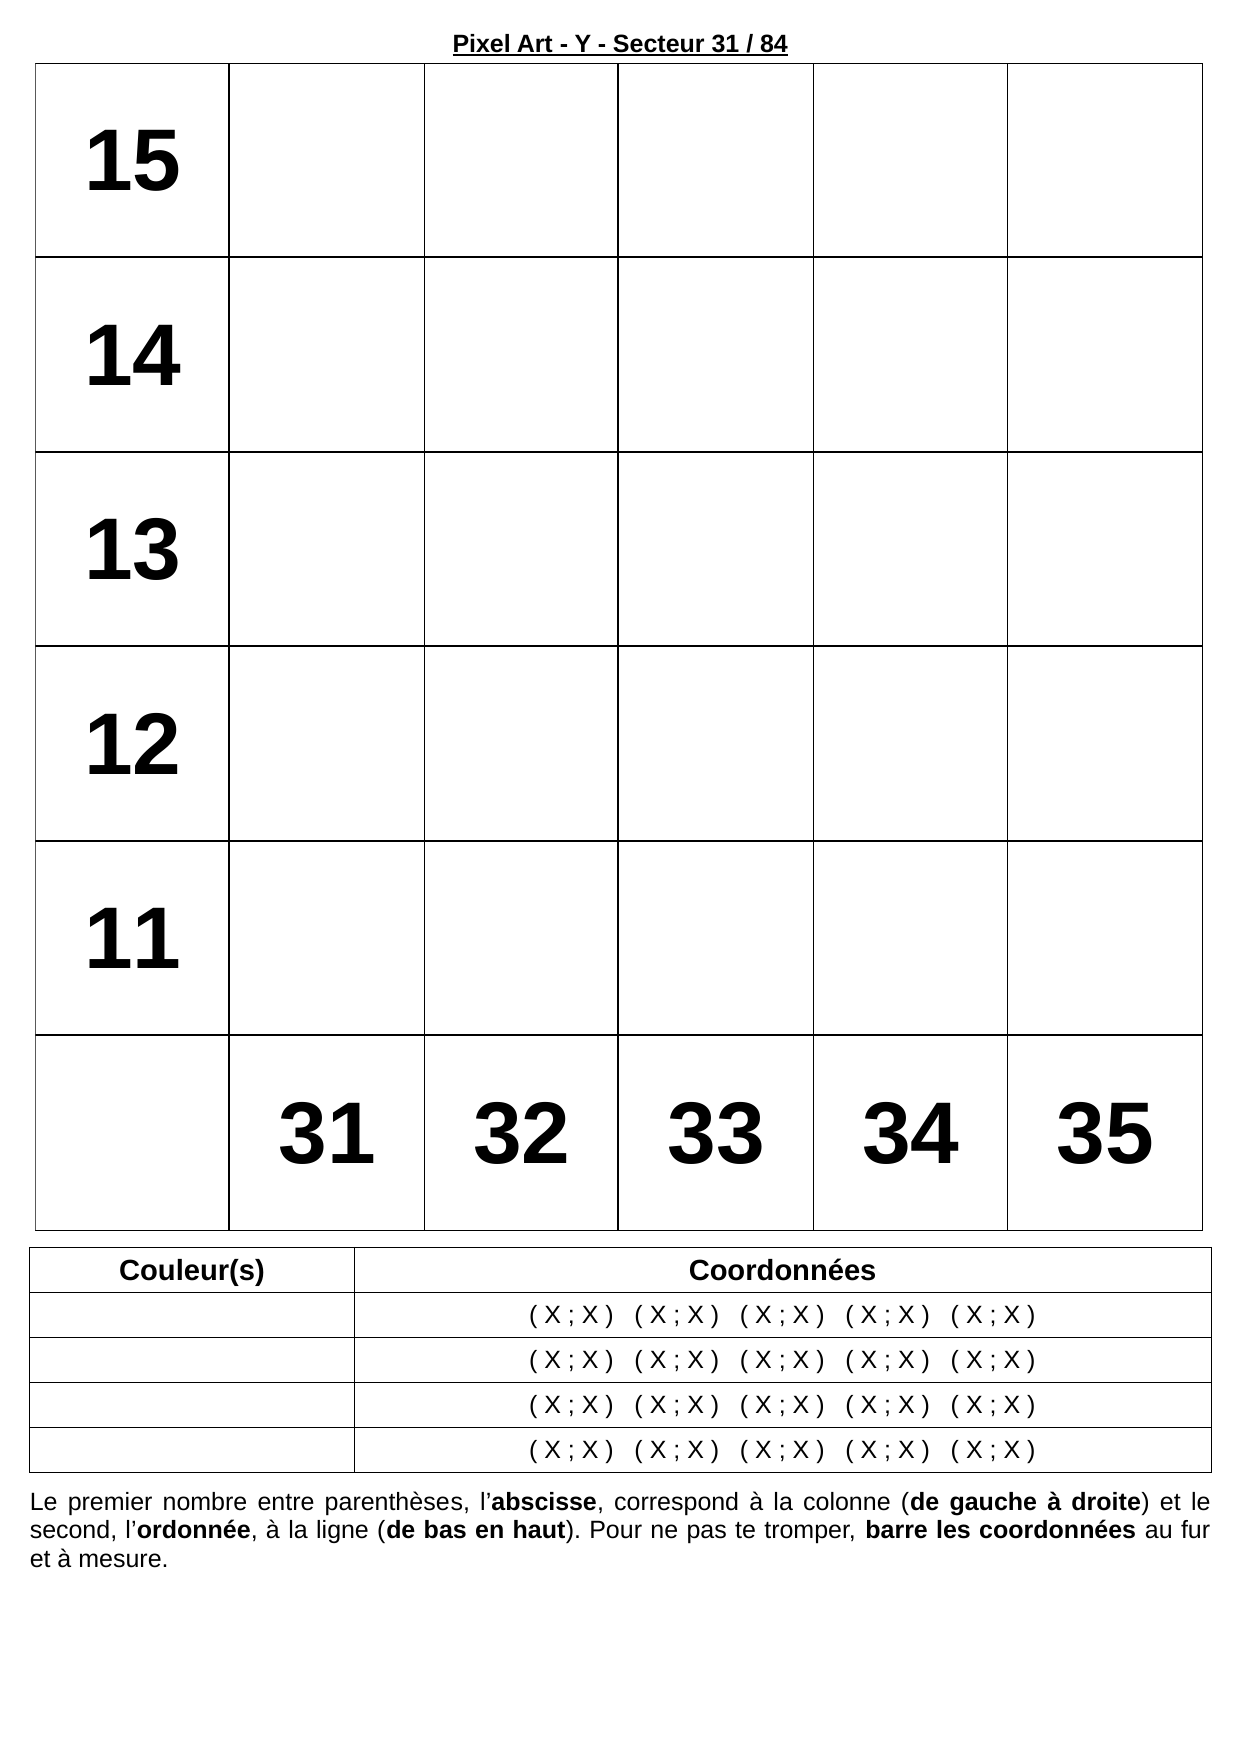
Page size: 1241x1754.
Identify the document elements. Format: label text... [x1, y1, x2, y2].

table_cell [30, 1383, 354, 1427]
table_cell ( X ; X ) ( X ; X ) ( X ; X ) ( X ; X ) ( X ; X ) [355, 1338, 1211, 1382]
text Pixel Art - Y - Secteur 31 / 84 [29, 29, 1211, 58]
table_header Couleur(s) [30, 1248, 354, 1292]
table_cell [30, 1293, 354, 1337]
table_cell [30, 1428, 354, 1472]
table_cell ( X ; X ) ( X ; X ) ( X ; X ) ( X ; X ) ( X ; X ) [355, 1428, 1211, 1472]
table_header Coordonnées [355, 1248, 1211, 1292]
table_cell [30, 1338, 354, 1382]
text Le premier nombre entre parenthèses, l’abscisse, correspond à la colonne (de gauche à droite) et le second, l’ordonnée, à la ligne (de bas en haut). Pour ne pas te tromper, barre les coordonnées au fur et à mesure. [29, 1487, 1211, 1573]
table_cell ( X ; X ) ( X ; X ) ( X ; X ) ( X ; X ) ( X ; X ) [355, 1383, 1211, 1427]
table_cell ( X ; X ) ( X ; X ) ( X ; X ) ( X ; X ) ( X ; X ) [355, 1293, 1211, 1337]
